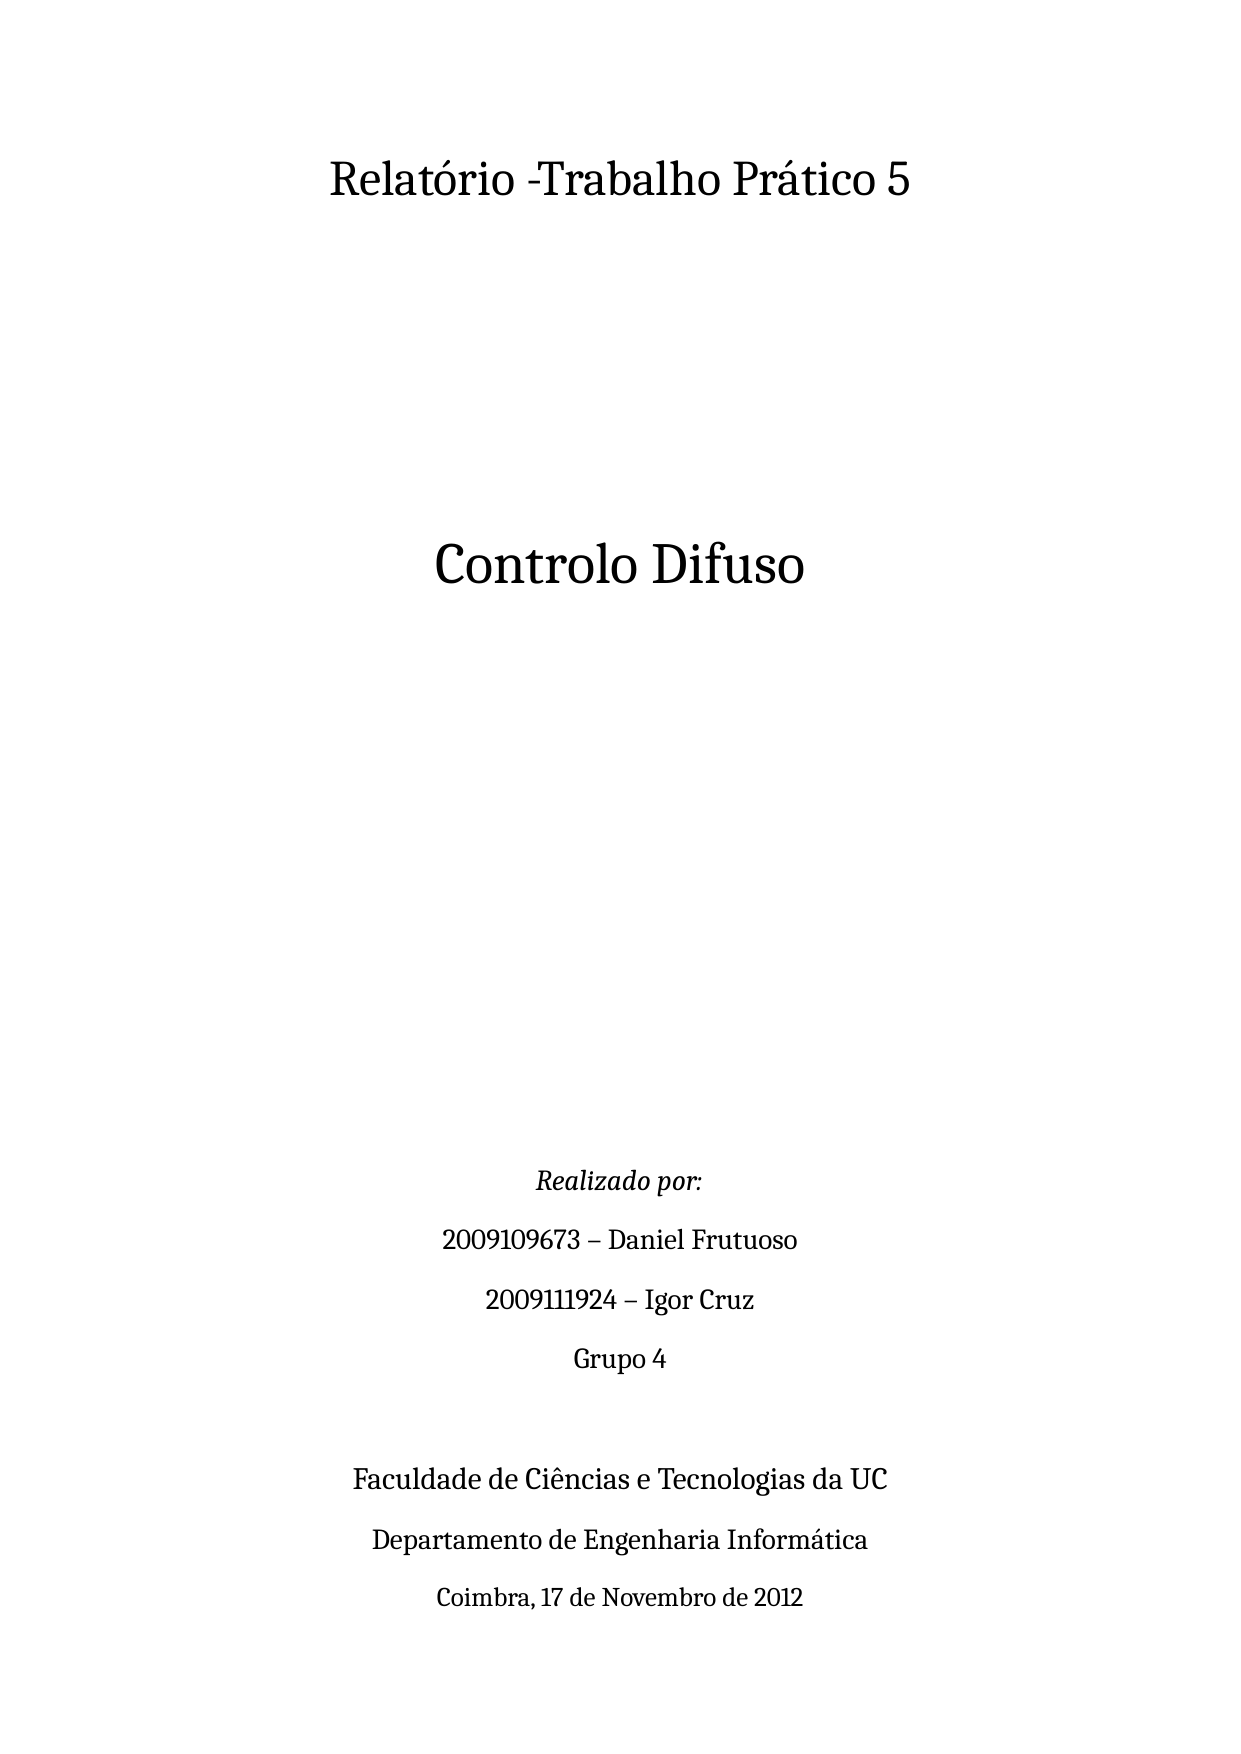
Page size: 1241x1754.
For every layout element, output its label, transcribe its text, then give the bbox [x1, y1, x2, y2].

text 2009109673 – Daniel Frutuoso [187, 1223, 1053, 1257]
text Departamento de Engenharia Informática [187, 1523, 1053, 1557]
text Controlo Difuso [187, 531, 1053, 598]
text Coimbra, 17 de Novembro de 2012 [187, 1582, 1053, 1614]
text Realizado por: [187, 1164, 1053, 1198]
text Faculdade de Ciências e Tecnologias da UC [187, 1461, 1053, 1497]
text Relatório -Trabalho Prático 5 [187, 150, 1053, 207]
text Grupo 4 [187, 1342, 1053, 1376]
text 2009111924 – Igor Cruz [187, 1283, 1053, 1316]
